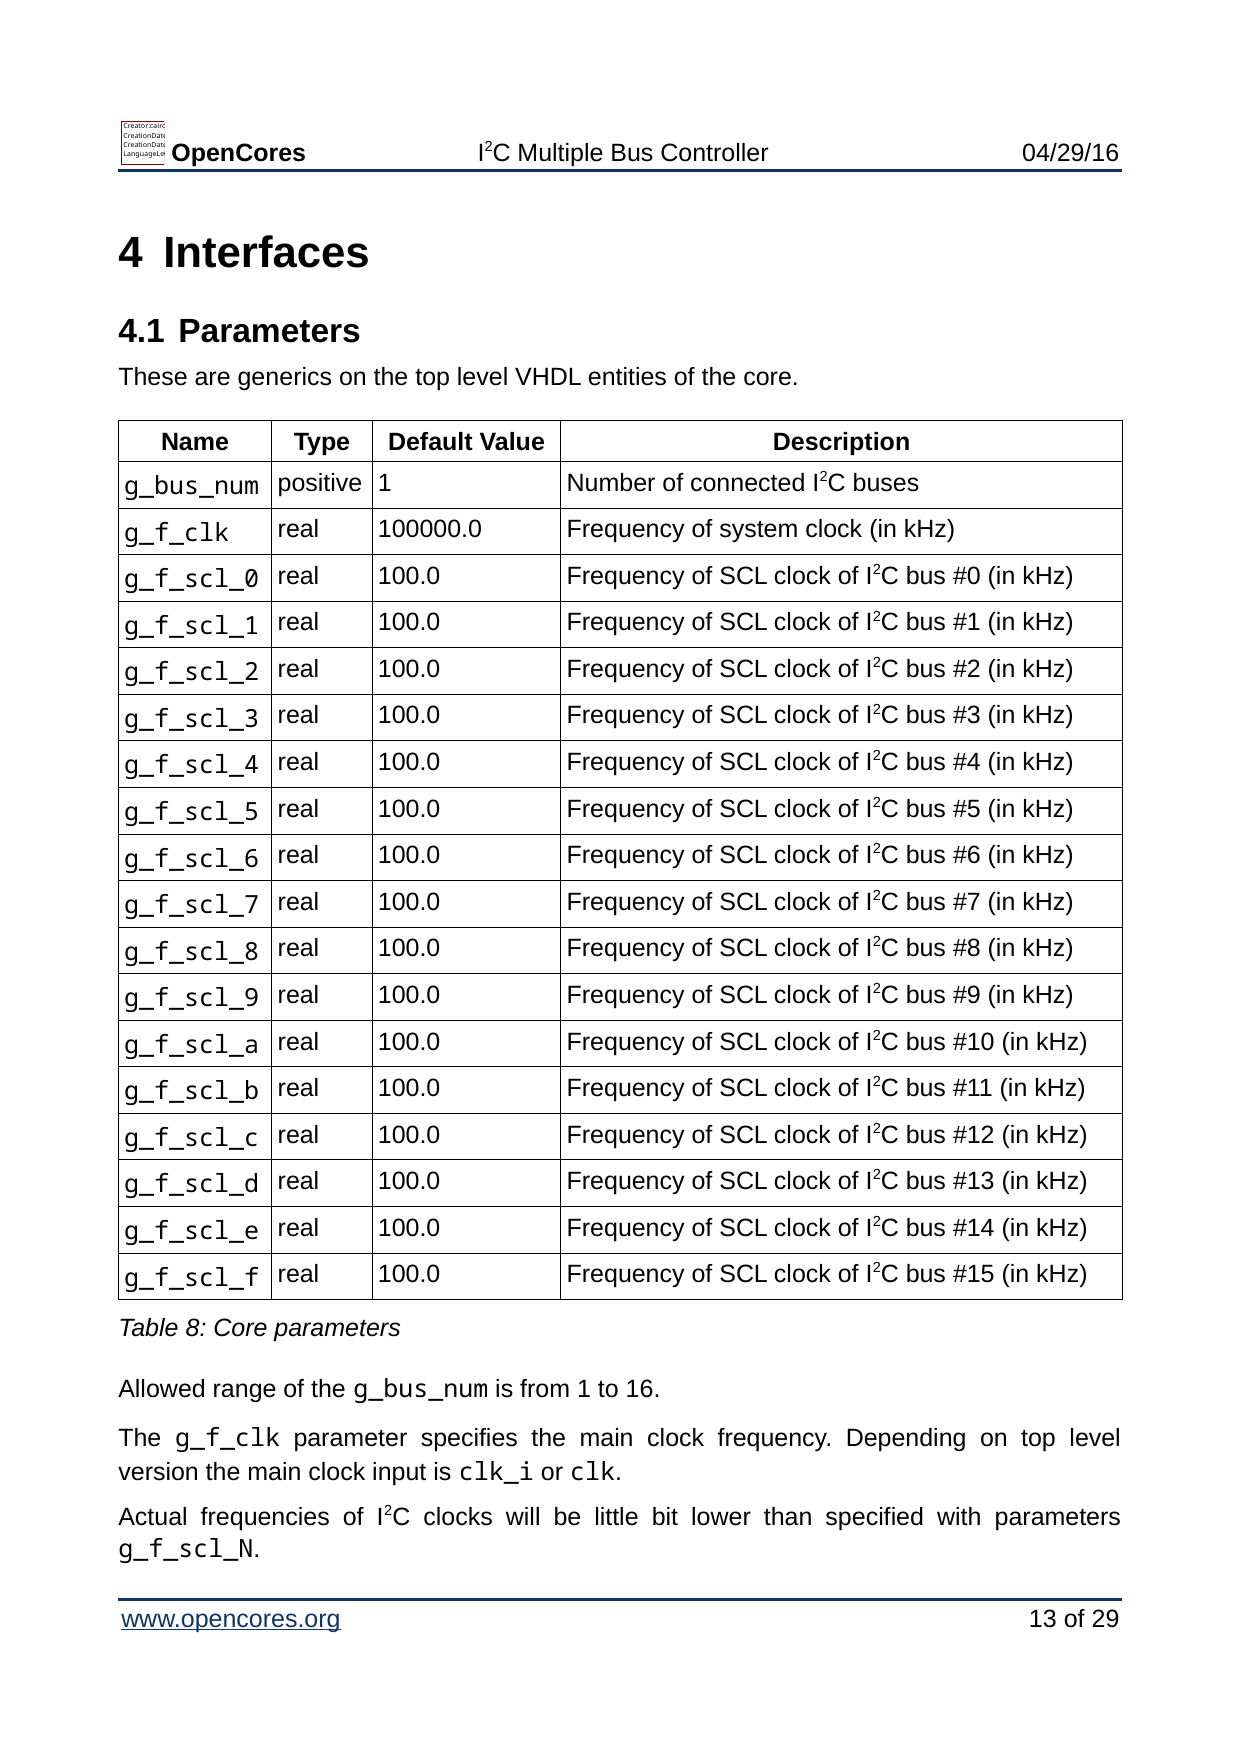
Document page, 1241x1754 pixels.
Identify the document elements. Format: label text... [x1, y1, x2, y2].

table_cell 100.0 [373, 1207, 560, 1252]
table_cell positive [272, 462, 372, 507]
table_cell real [272, 695, 372, 740]
table_cell Frequency of SCL clock of I2C bus #13 (in kHz) [561, 1160, 1122, 1206]
table_cell real [272, 881, 372, 927]
text Allowed range of the g_bus_num is from 1 to 16. [118, 1371, 1122, 1405]
table_cell 100.0 [373, 1067, 560, 1113]
table_cell real [272, 509, 372, 554]
table_cell real [272, 1021, 372, 1066]
table_cell real [272, 1207, 372, 1252]
table_cell g_f_scl_9 [119, 974, 271, 1020]
table_cell Number of connected I2C buses [561, 462, 1122, 507]
table_cell g_bus_num [119, 462, 271, 507]
table_cell g_f_scl_6 [119, 835, 271, 880]
table_cell 100.0 [373, 835, 560, 880]
table_cell Frequency of SCL clock of I2C bus #4 (in kHz) [561, 741, 1122, 787]
table_cell 100.0 [373, 1254, 560, 1299]
table_cell Frequency of SCL clock of I2C bus #3 (in kHz) [561, 695, 1122, 740]
table_cell 100.0 [373, 881, 560, 927]
table_cell Frequency of SCL clock of I2C bus #14 (in kHz) [561, 1207, 1122, 1252]
table_cell g_f_scl_f [119, 1254, 271, 1299]
table_cell 100.0 [373, 695, 560, 740]
table_cell real [272, 788, 372, 833]
table_cell 1 [373, 462, 560, 507]
table_cell 100.0 [373, 1114, 560, 1159]
subtitle Parameters [118, 310, 1122, 349]
table_cell real [272, 974, 372, 1020]
table_cell Frequency of SCL clock of I2C bus #15 (in kHz) [561, 1254, 1122, 1299]
table_cell g_f_scl_1 [119, 602, 271, 647]
table_cell real [272, 1160, 372, 1206]
table_cell 100.0 [373, 928, 560, 973]
table_cell real [272, 835, 372, 880]
table_cell Frequency of SCL clock of I2C bus #8 (in kHz) [561, 928, 1122, 973]
table_cell real [272, 602, 372, 647]
table_cell real [272, 648, 372, 694]
table_cell 100.0 [373, 602, 560, 647]
table_cell 100000.0 [373, 509, 560, 554]
table_cell Frequency of SCL clock of I2C bus #0 (in kHz) [561, 555, 1122, 601]
table_cell g_f_scl_e [119, 1207, 271, 1252]
table_cell Frequency of SCL clock of I2C bus #10 (in kHz) [561, 1021, 1122, 1066]
table_cell 100.0 [373, 741, 560, 787]
table_header Description [561, 421, 1122, 461]
table_cell real [272, 928, 372, 973]
table_header Default Value [373, 421, 560, 461]
table_cell real [272, 555, 372, 601]
table_cell g_f_scl_d [119, 1160, 271, 1206]
text Table 8: Core parameters [118, 1312, 1122, 1341]
table_cell g_f_scl_8 [119, 928, 271, 973]
table_cell 100.0 [373, 555, 560, 601]
table_cell 100.0 [373, 788, 560, 833]
text These are generics on the top level VHDL entities of the core. [118, 362, 1122, 390]
table_cell Frequency of SCL clock of I2C bus #7 (in kHz) [561, 881, 1122, 927]
table_cell Frequency of SCL clock of I2C bus #6 (in kHz) [561, 835, 1122, 880]
table_cell real [272, 1067, 372, 1113]
table_cell 100.0 [373, 1160, 560, 1206]
table_cell Frequency of SCL clock of I2C bus #9 (in kHz) [561, 974, 1122, 1020]
table_cell Frequency of SCL clock of I2C bus #1 (in kHz) [561, 602, 1122, 647]
text Actual frequencies of I2C clocks will be little bit lower than specified with parameters g_f_scl_N. [118, 1502, 1122, 1565]
table_cell Frequency of SCL clock of I2C bus #5 (in kHz) [561, 788, 1122, 833]
table_cell real [272, 1114, 372, 1159]
table_cell Frequency of SCL clock of I2C bus #11 (in kHz) [561, 1067, 1122, 1113]
table_cell g_f_scl_c [119, 1114, 271, 1159]
table_cell g_f_scl_0 [119, 555, 271, 601]
table_cell Frequency of system clock (in kHz) [561, 509, 1122, 554]
table_cell real [272, 1254, 372, 1299]
table_cell 100.0 [373, 648, 560, 694]
table_cell 100.0 [373, 974, 560, 1020]
table_cell 100.0 [373, 1021, 560, 1066]
table_cell Frequency of SCL clock of I2C bus #2 (in kHz) [561, 648, 1122, 694]
table_cell Frequency of SCL clock of I2C bus #12 (in kHz) [561, 1114, 1122, 1159]
table_header Type [272, 421, 372, 461]
table_cell g_f_clk [119, 509, 271, 554]
table_cell g_f_scl_4 [119, 741, 271, 787]
table_cell g_f_scl_b [119, 1067, 271, 1113]
text The g_f_clk parameter specifies the main clock frequency. Depending on top level version the main clock input is clk_i or clk. [118, 1419, 1122, 1487]
subtitle Interfaces [118, 227, 1122, 277]
table_cell g_f_scl_2 [119, 648, 271, 694]
table_header Name [119, 421, 271, 461]
table_cell g_f_scl_3 [119, 695, 271, 740]
table_cell g_f_scl_a [119, 1021, 271, 1066]
table_cell g_f_scl_5 [119, 788, 271, 833]
table_cell real [272, 741, 372, 787]
table_cell g_f_scl_7 [119, 881, 271, 927]
